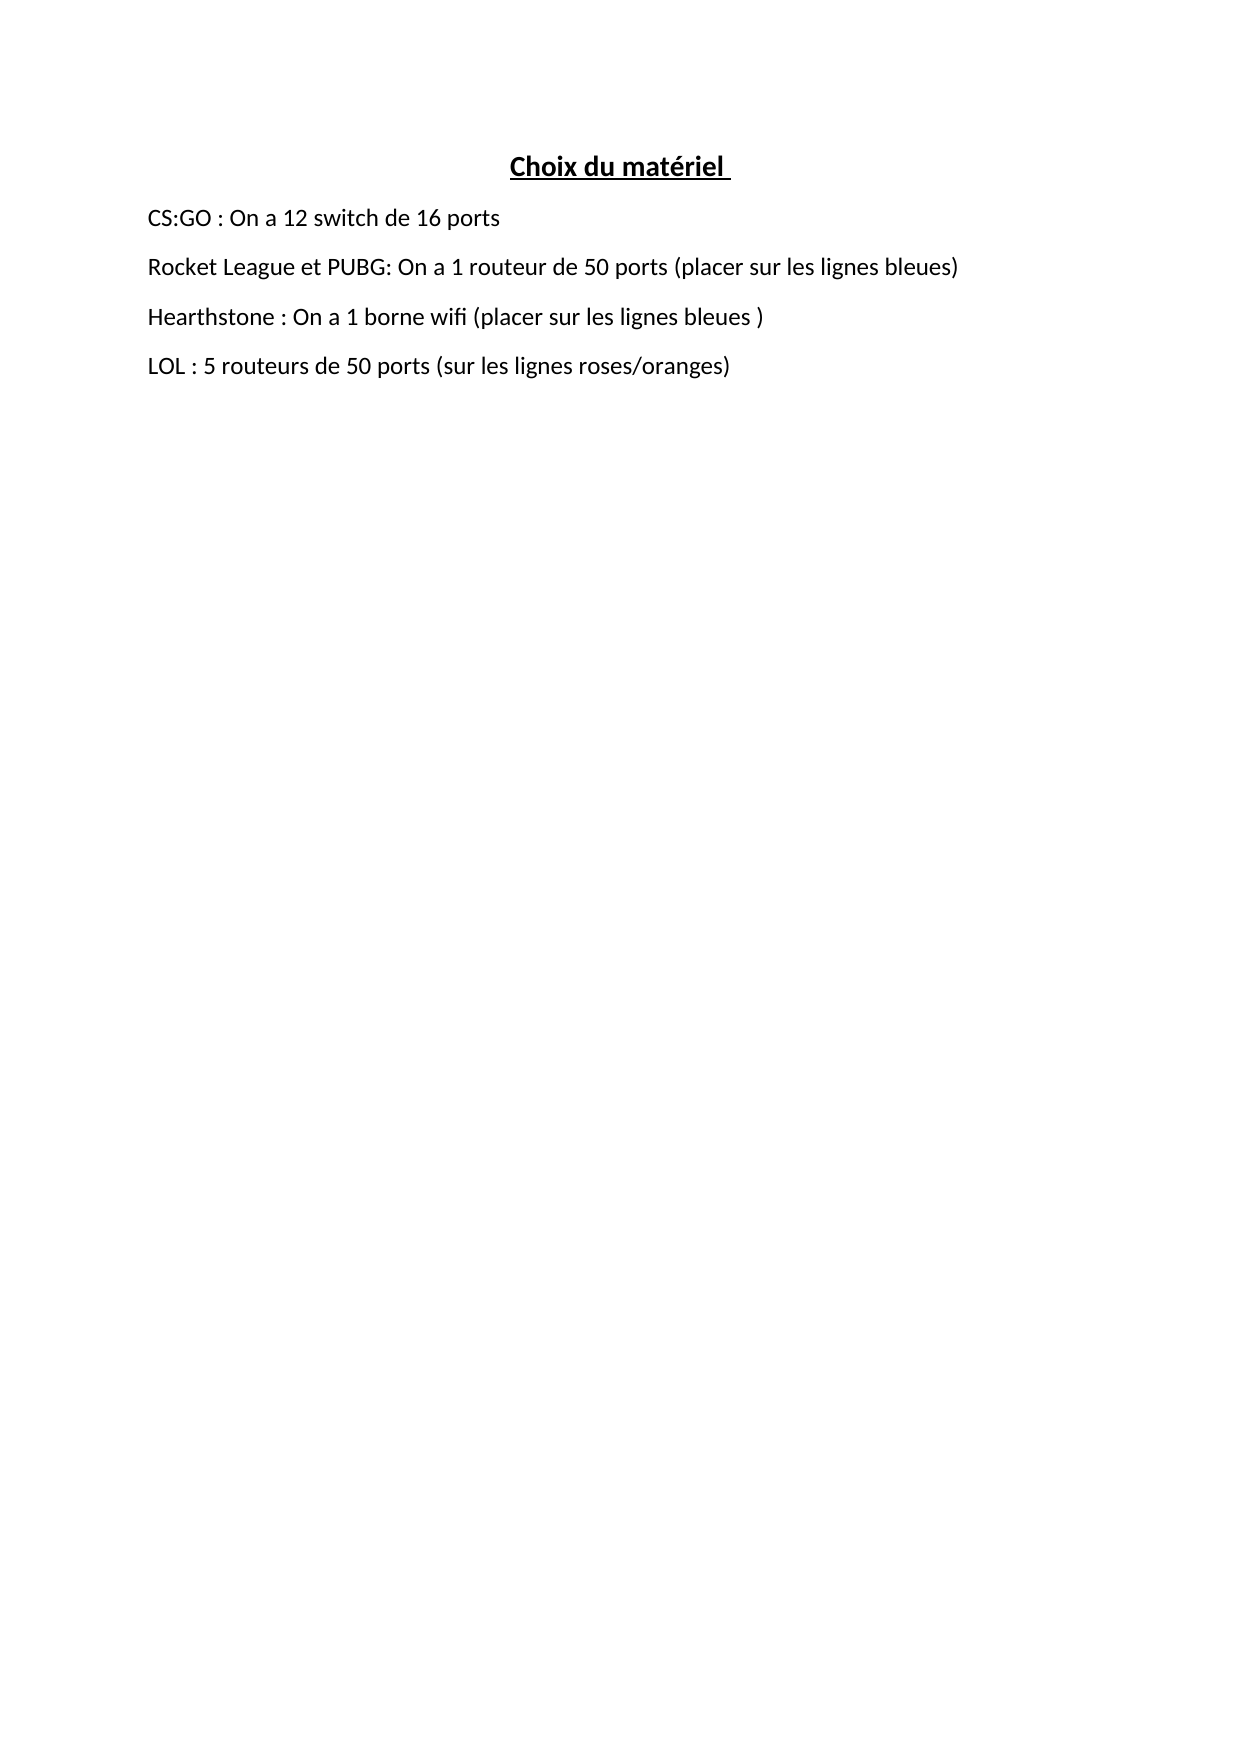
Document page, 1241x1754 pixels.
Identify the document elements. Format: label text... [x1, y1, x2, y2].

text Hearthstone : On a 1 borne wifi (placer sur les lignes bleues ) [148, 301, 1093, 331]
text Rocket League et PUBG: On a 1 routeur de 50 ports (placer sur les lignes bleues) [148, 252, 1093, 282]
text Choix du matériel [148, 148, 1093, 183]
text CS:GO : On a 12 switch de 16 ports [148, 202, 1093, 233]
text LOL : 5 routeurs de 50 ports (sur les lignes roses/oranges) [148, 350, 1093, 381]
